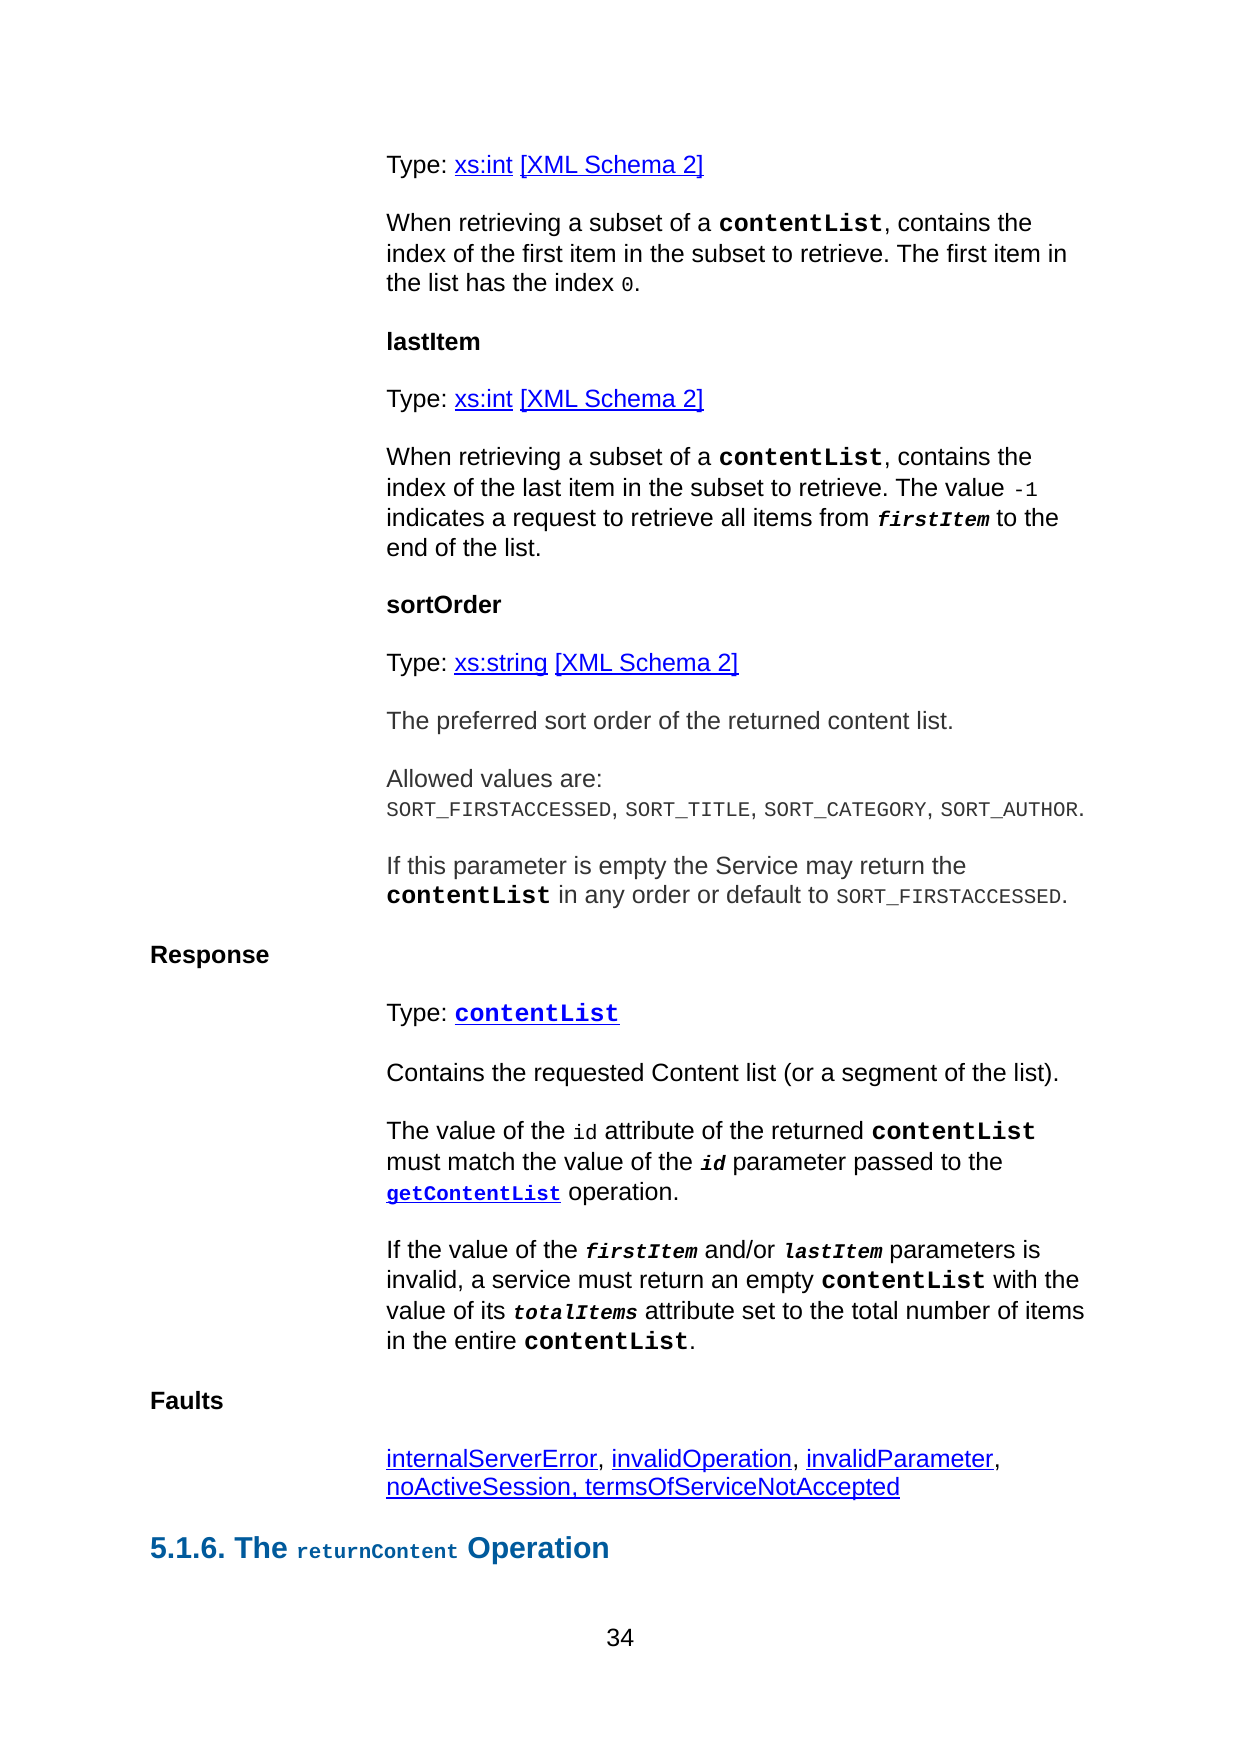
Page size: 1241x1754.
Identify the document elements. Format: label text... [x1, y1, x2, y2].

subtitle 5.1.6. The returnContent Operation [150, 1530, 1090, 1565]
text Type: contentList [386, 998, 1090, 1029]
text Type: xs:int [XML Schema 2] [386, 150, 1090, 179]
text lastItem [386, 326, 1090, 355]
text sortOrder [386, 591, 1090, 619]
text The value of the id attribute of the returned contentList must match the value of the id parameter passed to the getContentList operation. [386, 1116, 1090, 1206]
text Type: xs:int [XML Schema 2] [386, 384, 1090, 413]
text When retrieving a subset of a contentList, contains the index of the last item in the subset to retrieve. The value -1 indicates a request to retrieve all items from firstItem to the end of the list. [386, 442, 1090, 561]
text Contains the requested Content list (or a segment of the list). [386, 1058, 1090, 1087]
text Response [150, 940, 1090, 969]
text When retrieving a subset of a contentList, contains the index of the first item in the subset to retrieve. The first item in the list has the index 0. [386, 208, 1090, 297]
text The preferred sort order of the returned content list. Allowed values are: SORT_FIRSTACCESSED, SORT_TITLE, SORT_CATEGORY, SORT_AUTHOR. If this parameter is empty the Service may return the contentList in any order or default to SORT_FIRSTACCESSED. [386, 706, 1090, 911]
text Faults [150, 1386, 1090, 1414]
text internalServerError, invalidOperation, invalidParameter, noActiveSession, termsOfServiceNotAccepted [386, 1444, 1090, 1501]
text If the value of the firstItem and/or lastItem parameters is invalid, a service must return an empty contentList with the value of its totalItems attribute set to the total number of items in the entire contentList. [386, 1235, 1090, 1357]
text Type: xs:string [XML Schema 2] [386, 648, 1090, 677]
